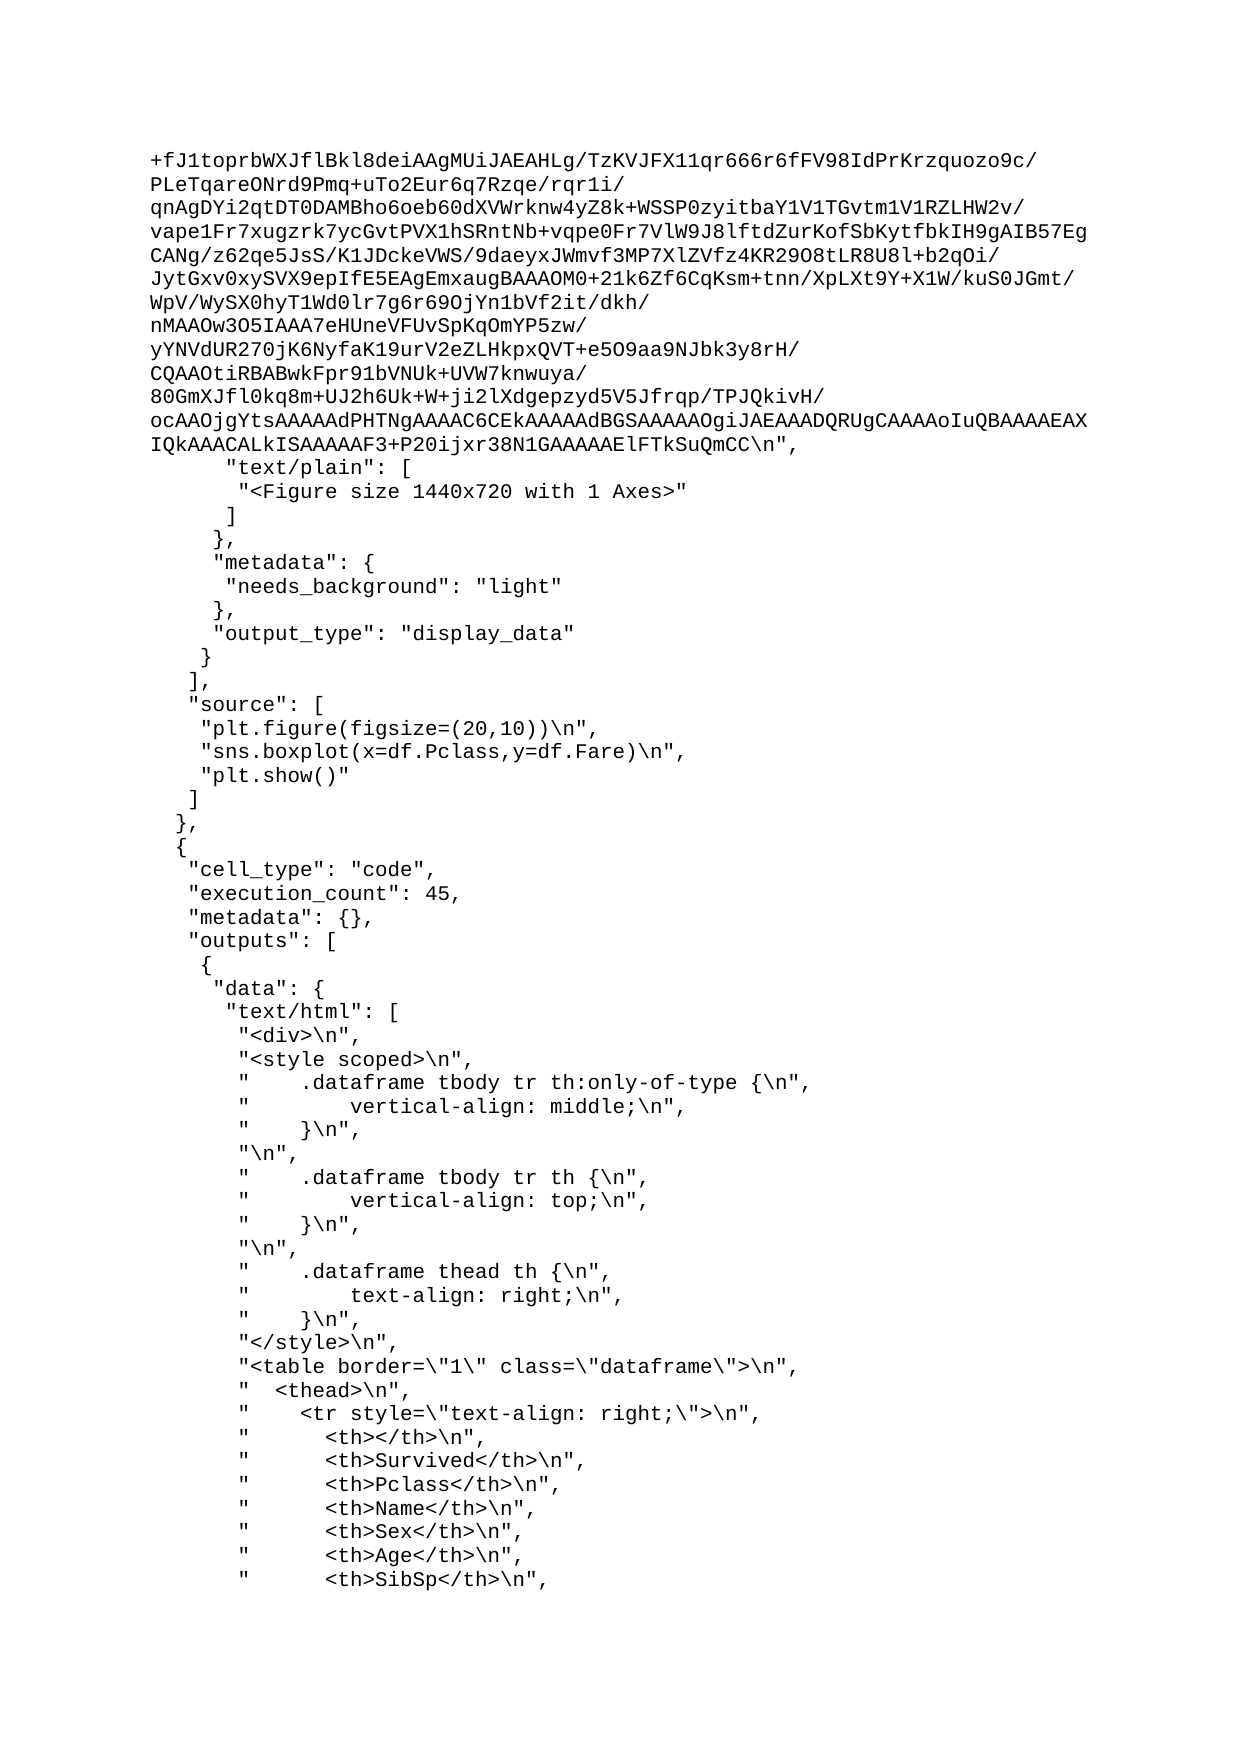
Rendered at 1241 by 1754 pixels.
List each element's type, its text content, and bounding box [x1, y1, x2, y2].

text "<table border=\"1\" class=\"dataframe\">\n", [150, 1356, 1090, 1379]
text "</style>\n", [150, 1332, 1090, 1356]
text "<Figure size 1440x720 with 1 Axes>" [150, 481, 1090, 505]
text " <th>Sex</th>\n", [150, 1521, 1090, 1545]
text "<style scoped>\n", [150, 1048, 1090, 1072]
text "source": [ [150, 694, 1090, 717]
text "text/plain": [ [150, 457, 1090, 481]
text "execution_count": 45, [150, 883, 1090, 907]
text "text/html": [ [150, 1001, 1090, 1025]
text { [150, 954, 1090, 978]
text }, [150, 528, 1090, 552]
text " }\n", [150, 1119, 1090, 1143]
text "outputs": [ [150, 930, 1090, 954]
text " <th>Name</th>\n", [150, 1498, 1090, 1521]
text { [150, 836, 1090, 859]
text }, [150, 812, 1090, 836]
text "data": { [150, 978, 1090, 1001]
text " <th>Age</th>\n", [150, 1545, 1090, 1569]
text " <thead>\n", [150, 1379, 1090, 1403]
text ] [150, 505, 1090, 528]
text " .dataframe tbody tr th:only-of-type {\n", [150, 1072, 1090, 1096]
text "output_type": "display_data" [150, 623, 1090, 647]
text " }\n", [150, 1309, 1090, 1332]
text "plt.figure(figsize=(20,10))\n", [150, 717, 1090, 741]
text "cell_type": "code", [150, 859, 1090, 883]
text "<div>\n", [150, 1025, 1090, 1048]
text "metadata": { [150, 552, 1090, 576]
text "plt.show()" [150, 765, 1090, 788]
text "\n", [150, 1143, 1090, 1167]
text " .dataframe tbody tr th {\n", [150, 1167, 1090, 1190]
text " <th>Survived</th>\n", [150, 1451, 1090, 1474]
text +fJ1toprbWXJflBkl8deiAAgMUiJAEAHLg/TzKVJFX11qr666r6fFV98IdPrKrzquozo9c/PLeTqareONrd9Pmq+uTo2Eur6q7Rzqe/rqr1i/qnAgDYi2qtDT0DAMBho6oeb60dXVWrknw4yZ8k+WSSP0zyitbaY1V1TGvtm1V1RZLHW2v/vape1Fr7xugzrk7ycGvtPVX1hSRntNb+vqpe0Fr7VlW9J8lftdZurKofSbKytfbkIH9gAIB57EgCANg/z62qe5JsS/K1JDckeVWS/9daeyxJWmvf3MP7XlZVfz4KR29O8tLR8U8l+b2qOi/JytGxv0xySVX9epIfE5EAgEmxaugBAAAOM0+21k6Zf6CqKsm+tnn/XpLXt9Y+X1W/kuS0JGmt/WpV/WySX0hyT1Wd0lr7g6r69OjYn1bVf2it/dkh/nMAAOw3O5IAAA7eHUneVFUvSpKqOmYP5zw/yYNVdUR270jK6NyfaK19urV2eZLHkpxQVT+e5O9aa9NJbk3y8rH/CQAAOtiRBABwkFpr91bVNUk+UVW7knwuya/80GmXJfl0kq8m+UJ2h6Uk+W+ji2lXdgepzyd5V5Jfrqp/TPJQkivH/ocAAOjgYtsAAAAAdPHTNgAAAAC6CEkAAAAAdBGSAAAAAOgiJAEAAADQRUgCAAAAoIuQBAAAAEAXIQkAAACALkISAAAAAF3+P20ijxr38N1GAAAAAElFTkSuQmCC\n", [150, 150, 1090, 457]
text " }\n", [150, 1214, 1090, 1238]
text " vertical-align: middle;\n", [150, 1096, 1090, 1119]
text ], [150, 670, 1090, 694]
text " <th>SibSp</th>\n", [150, 1569, 1090, 1592]
text " text-align: right;\n", [150, 1285, 1090, 1309]
text " vertical-align: top;\n", [150, 1190, 1090, 1214]
text " <th>Pclass</th>\n", [150, 1474, 1090, 1498]
text " .dataframe thead th {\n", [150, 1261, 1090, 1285]
text " <th></th>\n", [150, 1427, 1090, 1451]
text "sns.boxplot(x=df.Pclass,y=df.Fare)\n", [150, 741, 1090, 765]
text "needs_background": "light" [150, 576, 1090, 599]
text "metadata": {}, [150, 907, 1090, 930]
text " <tr style=\"text-align: right;\">\n", [150, 1403, 1090, 1427]
text "\n", [150, 1238, 1090, 1261]
text ] [150, 788, 1090, 812]
text }, [150, 599, 1090, 623]
text } [150, 647, 1090, 670]
